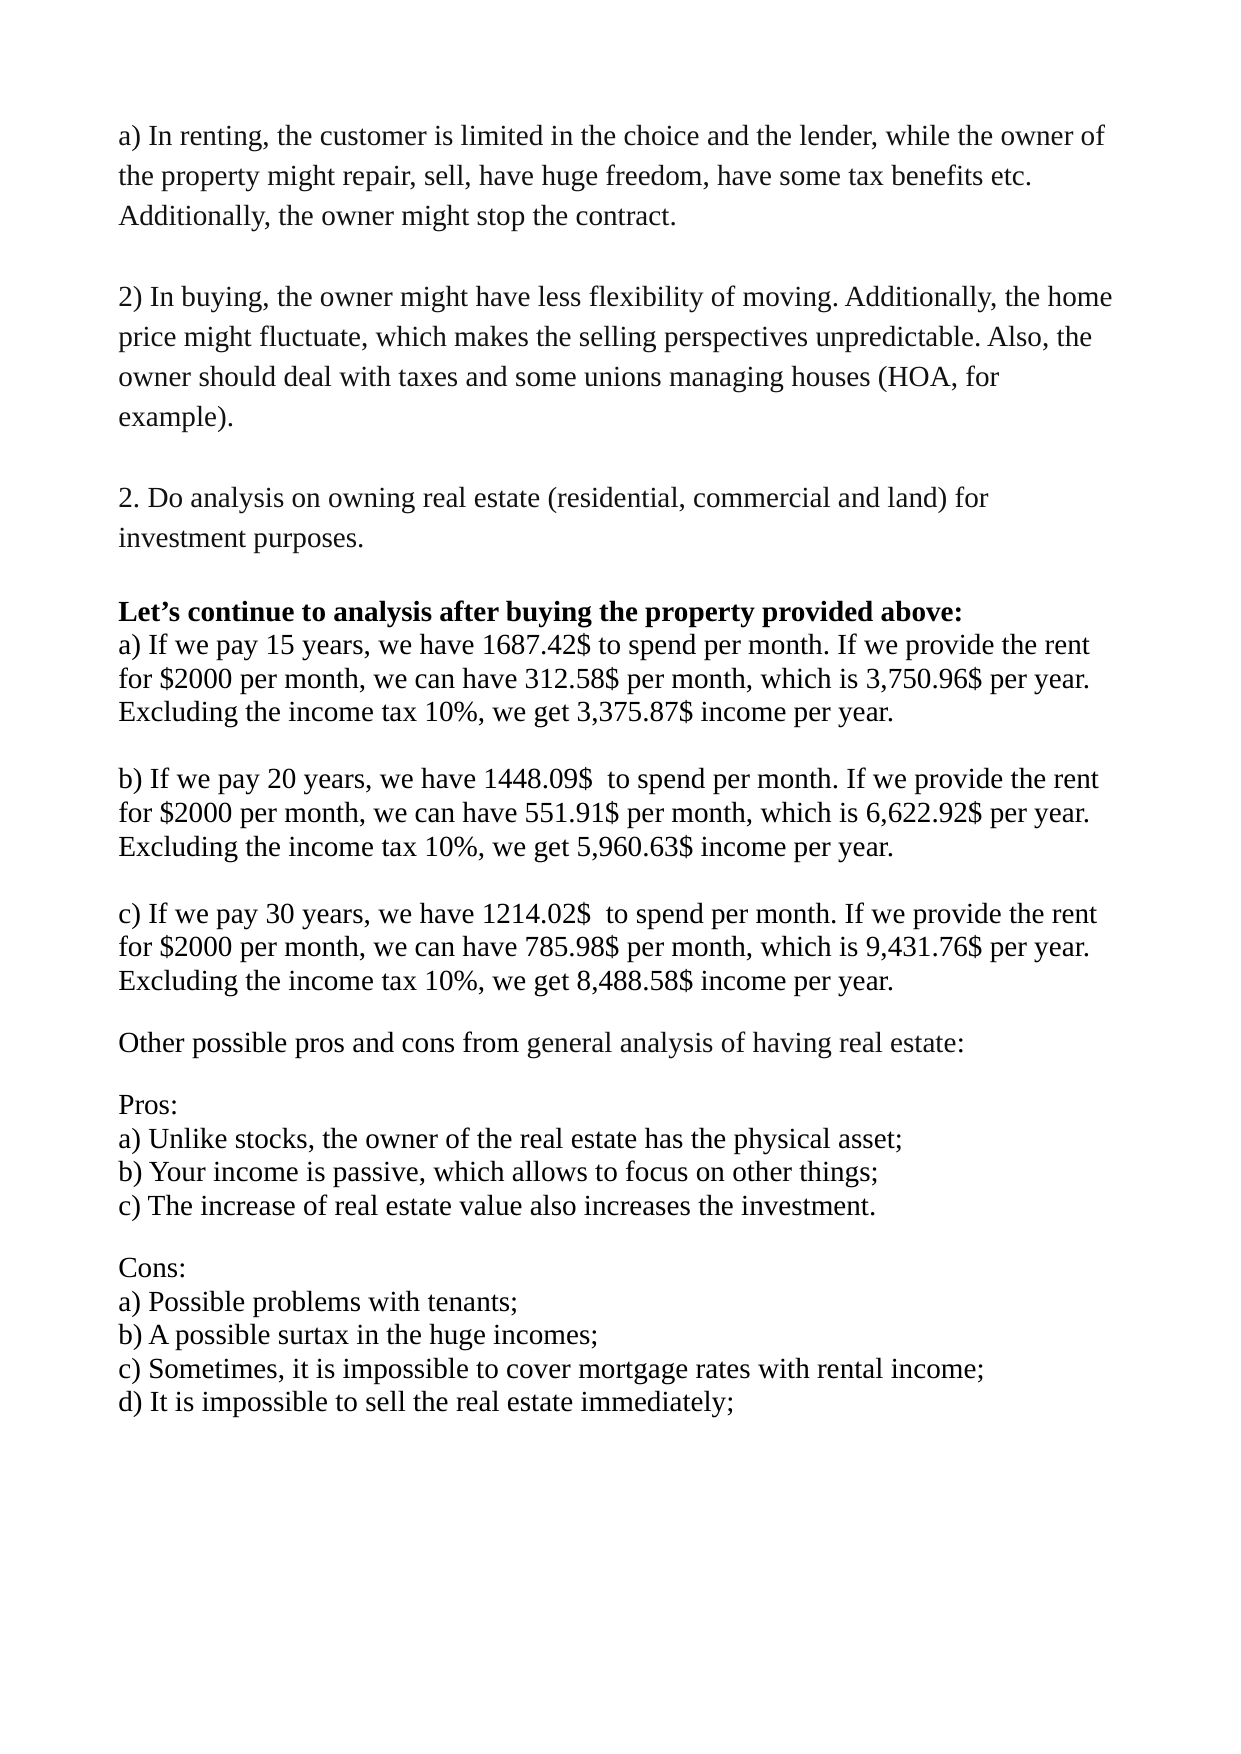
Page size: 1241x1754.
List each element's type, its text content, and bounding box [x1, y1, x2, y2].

text c) The increase of real estate value also increases the investment. [118, 1188, 1122, 1222]
text c) If we pay 30 years, we have 1214.02$ to spend per month. If we provide the rent for $2000 per month, we can have 785.98$ per month, which is 9,431.76$ per year. Excluding the income tax 10%, we get 8,488.58$ income per year. [118, 896, 1122, 996]
text a) Unlike stocks, the owner of the real estate has the physical asset; [118, 1121, 1122, 1154]
text c) Sometimes, it is impossible to cover mortgage rates with rental income; [118, 1351, 1122, 1384]
text d) It is impossible to sell the real estate immediately; [118, 1384, 1122, 1418]
text a) If we pay 15 years, we have 1687.42$ to spend per month. If we provide the rent for $2000 per month, we can have 312.58$ per month, which is 3,750.96$ per year. Excluding the income tax 10%, we get 3,375.87$ income per year. [118, 627, 1122, 728]
text Pros: [118, 1087, 1122, 1121]
text Cons: [118, 1250, 1122, 1284]
text b) Your income is passive, which allows to focus on other things; [118, 1154, 1122, 1188]
text a) In renting, the customer is limited in the choice and the lender, while the owner of the property might repair, sell, have huge freedom, have some tax benefits etc. Additionally, the owner might stop the contract. [118, 118, 1122, 232]
text b) A possible surtax in the huge incomes; [118, 1317, 1122, 1351]
text Let’s continue to analysis after buying the property provided above: [118, 594, 1122, 627]
text Other possible pros and cons from general analysis of having real estate: [118, 1025, 1122, 1059]
text b) If we pay 20 years, we have 1448.09$ to spend per month. If we provide the rent for $2000 per month, we can have 551.91$ per month, which is 6,622.92$ per year. Excluding the income tax 10%, we get 5,960.63$ income per year. [118, 762, 1122, 862]
text 2) In buying, the owner might have less flexibility of moving. Additionally, the home price might fluctuate, which makes the selling perspectives unpredictable. Also, the owner should deal with taxes and some unions managing houses (HOA, for example). [118, 279, 1122, 433]
text 2. Do analysis on owning real estate (residential, commercial and land) for investment purposes. [118, 480, 1122, 554]
text a) Possible problems with tenants; [118, 1284, 1122, 1317]
